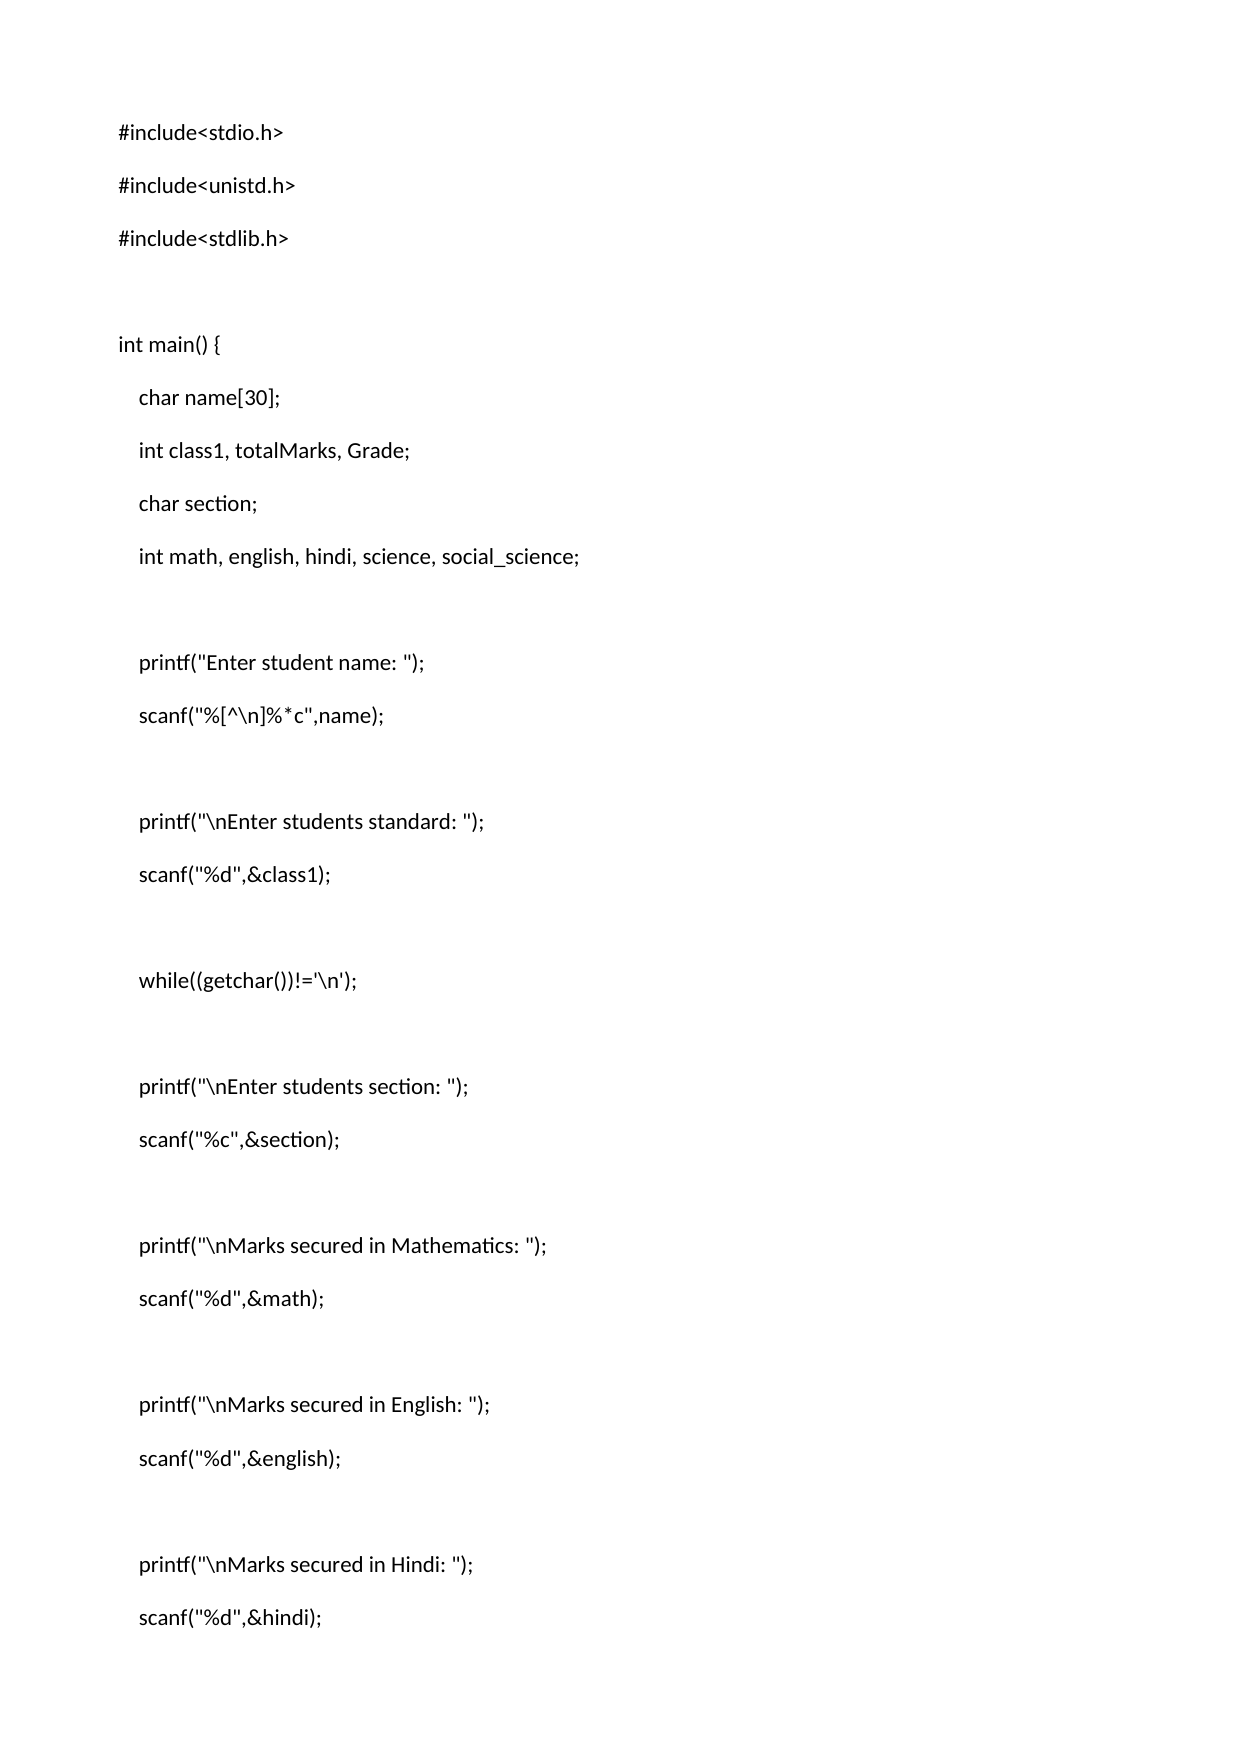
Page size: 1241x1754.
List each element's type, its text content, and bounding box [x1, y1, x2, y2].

text char section; [118, 489, 1122, 517]
text int class1, totalMarks, Grade; [118, 436, 1122, 464]
text printf("\nMarks secured in Mathematics: "); [118, 1232, 1122, 1259]
text #include<stdio.h> [118, 118, 1122, 146]
text int math, english, hindi, science, social_science; [118, 542, 1122, 570]
text while((getchar())!='\n'); [118, 966, 1122, 994]
text printf("\nMarks secured in Hindi: "); [118, 1550, 1122, 1578]
text #include<unistd.h> [118, 171, 1122, 199]
text scanf("%d",&hindi); [118, 1603, 1122, 1631]
text int main() { [118, 330, 1122, 358]
text #include<stdlib.h> [118, 224, 1122, 252]
text scanf("%c",&section); [118, 1126, 1122, 1153]
text printf("\nMarks secured in English: "); [118, 1391, 1122, 1419]
text scanf("%d",&english); [118, 1444, 1122, 1472]
text scanf("%[^\n]%*c",name); [118, 701, 1122, 729]
text printf("Enter student name: "); [118, 648, 1122, 676]
text printf("\nEnter students standard: "); [118, 807, 1122, 835]
text char name[30]; [118, 383, 1122, 411]
text scanf("%d",&math); [118, 1284, 1122, 1313]
text scanf("%d",&class1); [118, 860, 1122, 888]
text printf("\nEnter students section: "); [118, 1072, 1122, 1101]
